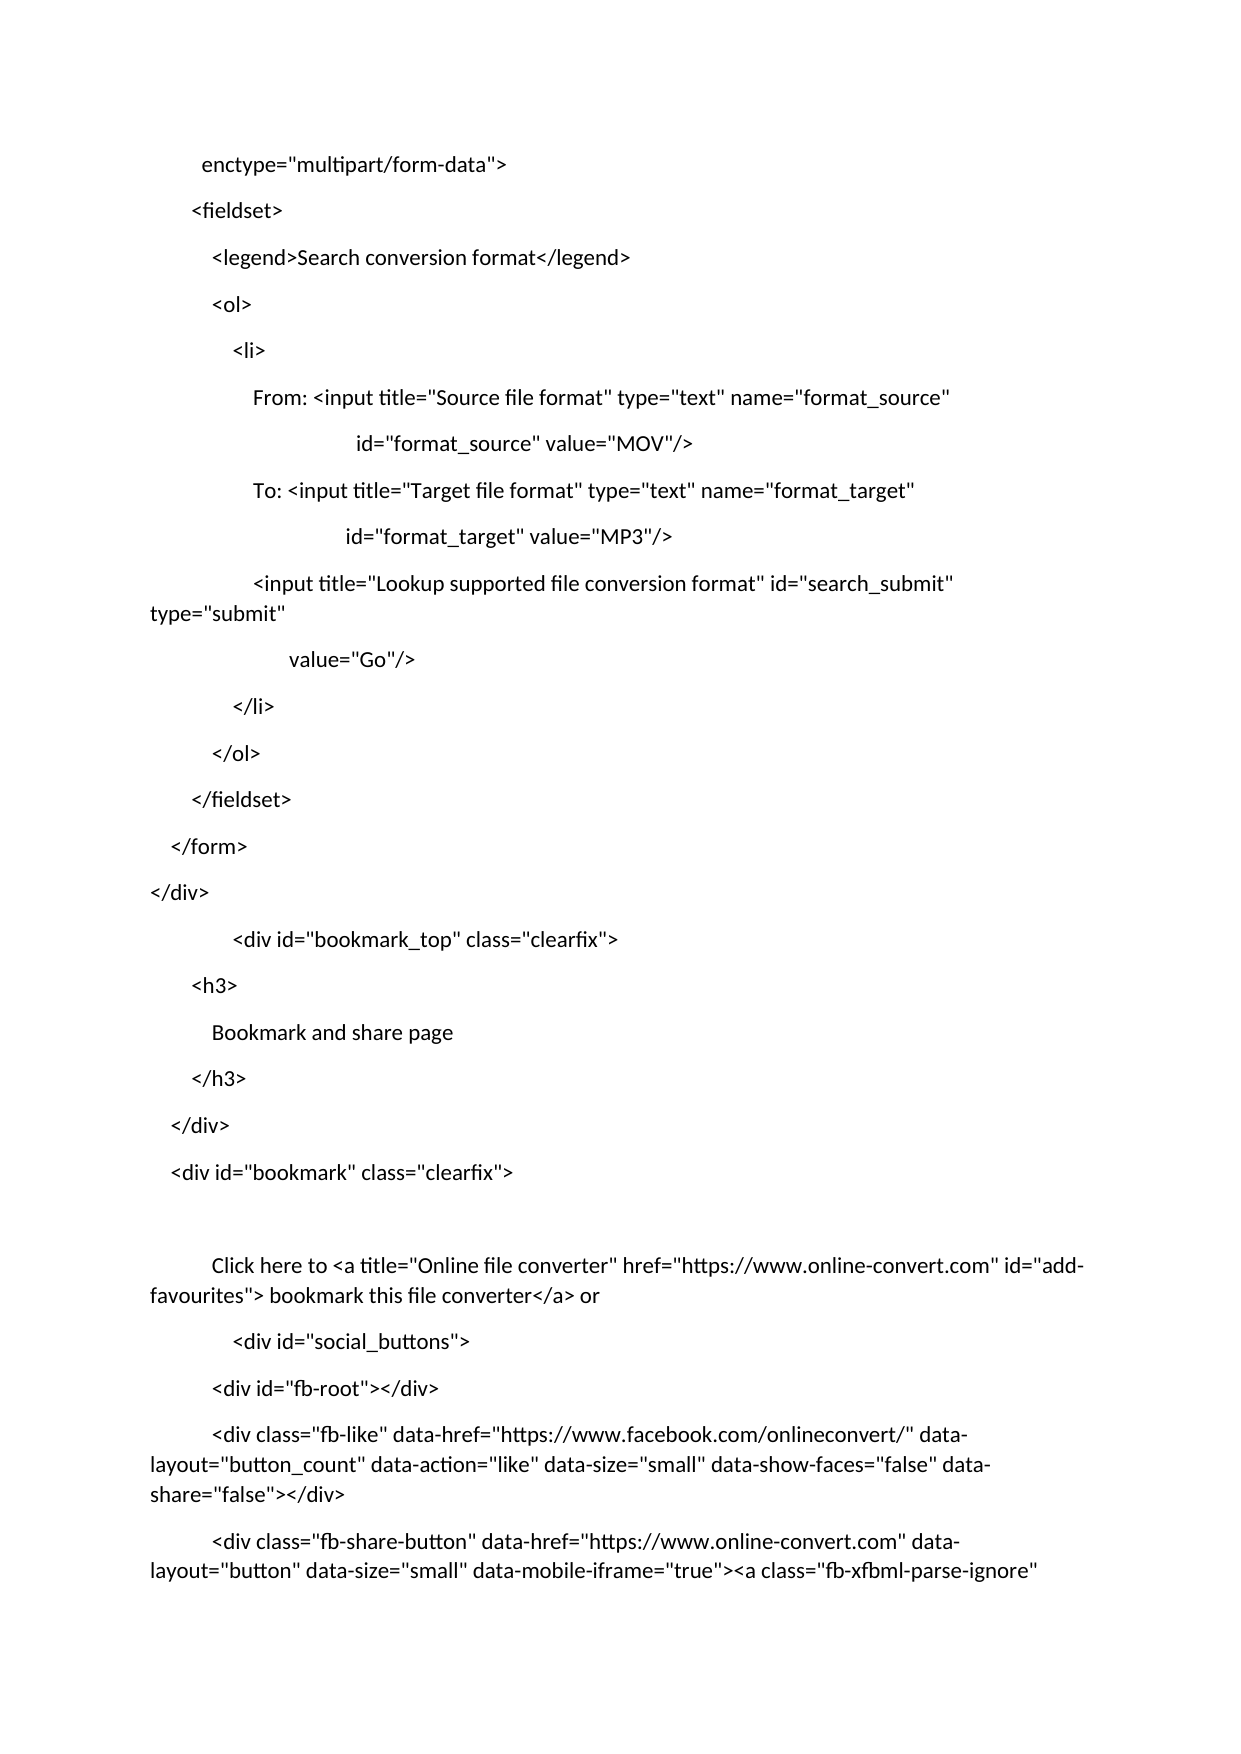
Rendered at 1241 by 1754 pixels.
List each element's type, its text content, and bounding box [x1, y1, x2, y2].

text value="Go"/> [150, 646, 1090, 673]
text From: <input title="Source file format" type="text" name="format_source" [150, 383, 1090, 411]
text </div> [150, 1111, 1090, 1139]
text <div class="fb-like" data-href="https://www.facebook.com/onlineconvert/" data-layout="button_count" data-action="like" data-size="small" data-show-faces="false" data-share="false"></div> [150, 1420, 1090, 1508]
text <fieldset> [150, 197, 1090, 224]
text </form> [150, 832, 1090, 860]
text <div id="bookmark_top" class="clearfix"> [150, 925, 1090, 953]
text </li> [150, 692, 1090, 720]
text <legend>Search conversion format</legend> [150, 243, 1090, 271]
text <div class="fb-share-button" data-href="https://www.online-convert.com" data-layout="button" data-size="small" data-mobile-iframe="true"><a class="fb-xfbml-parse-ignore" [150, 1527, 1090, 1585]
text enctype="multipart/form-data"> [150, 150, 1090, 178]
text </h3> [150, 1064, 1090, 1093]
text Bookmark and share page [150, 1018, 1090, 1046]
text <div id="fb-root"></div> [150, 1374, 1090, 1402]
text </fieldset> [150, 785, 1090, 813]
text Click here to <a title="Online file converter" href="https://www.online-convert.com" id="add-favourites"> bookmark this file converter</a> or [150, 1251, 1090, 1309]
text </ol> [150, 739, 1090, 767]
text <div id="bookmark" class="clearfix"> [150, 1158, 1090, 1186]
text <div id="social_buttons"> [150, 1327, 1090, 1355]
text To: <input title="Target file format" type="text" name="format_target" [150, 476, 1090, 504]
text id="format_target" value="MP3"/> [150, 522, 1090, 551]
text </div> [150, 878, 1090, 906]
text <input title="Lookup supported file conversion format" id="search_submit" type="submit" [150, 569, 1090, 627]
text id="format_source" value="MOV"/> [150, 429, 1090, 457]
text <li> [150, 336, 1090, 364]
text <ol> [150, 290, 1090, 318]
text <h3> [150, 971, 1090, 999]
